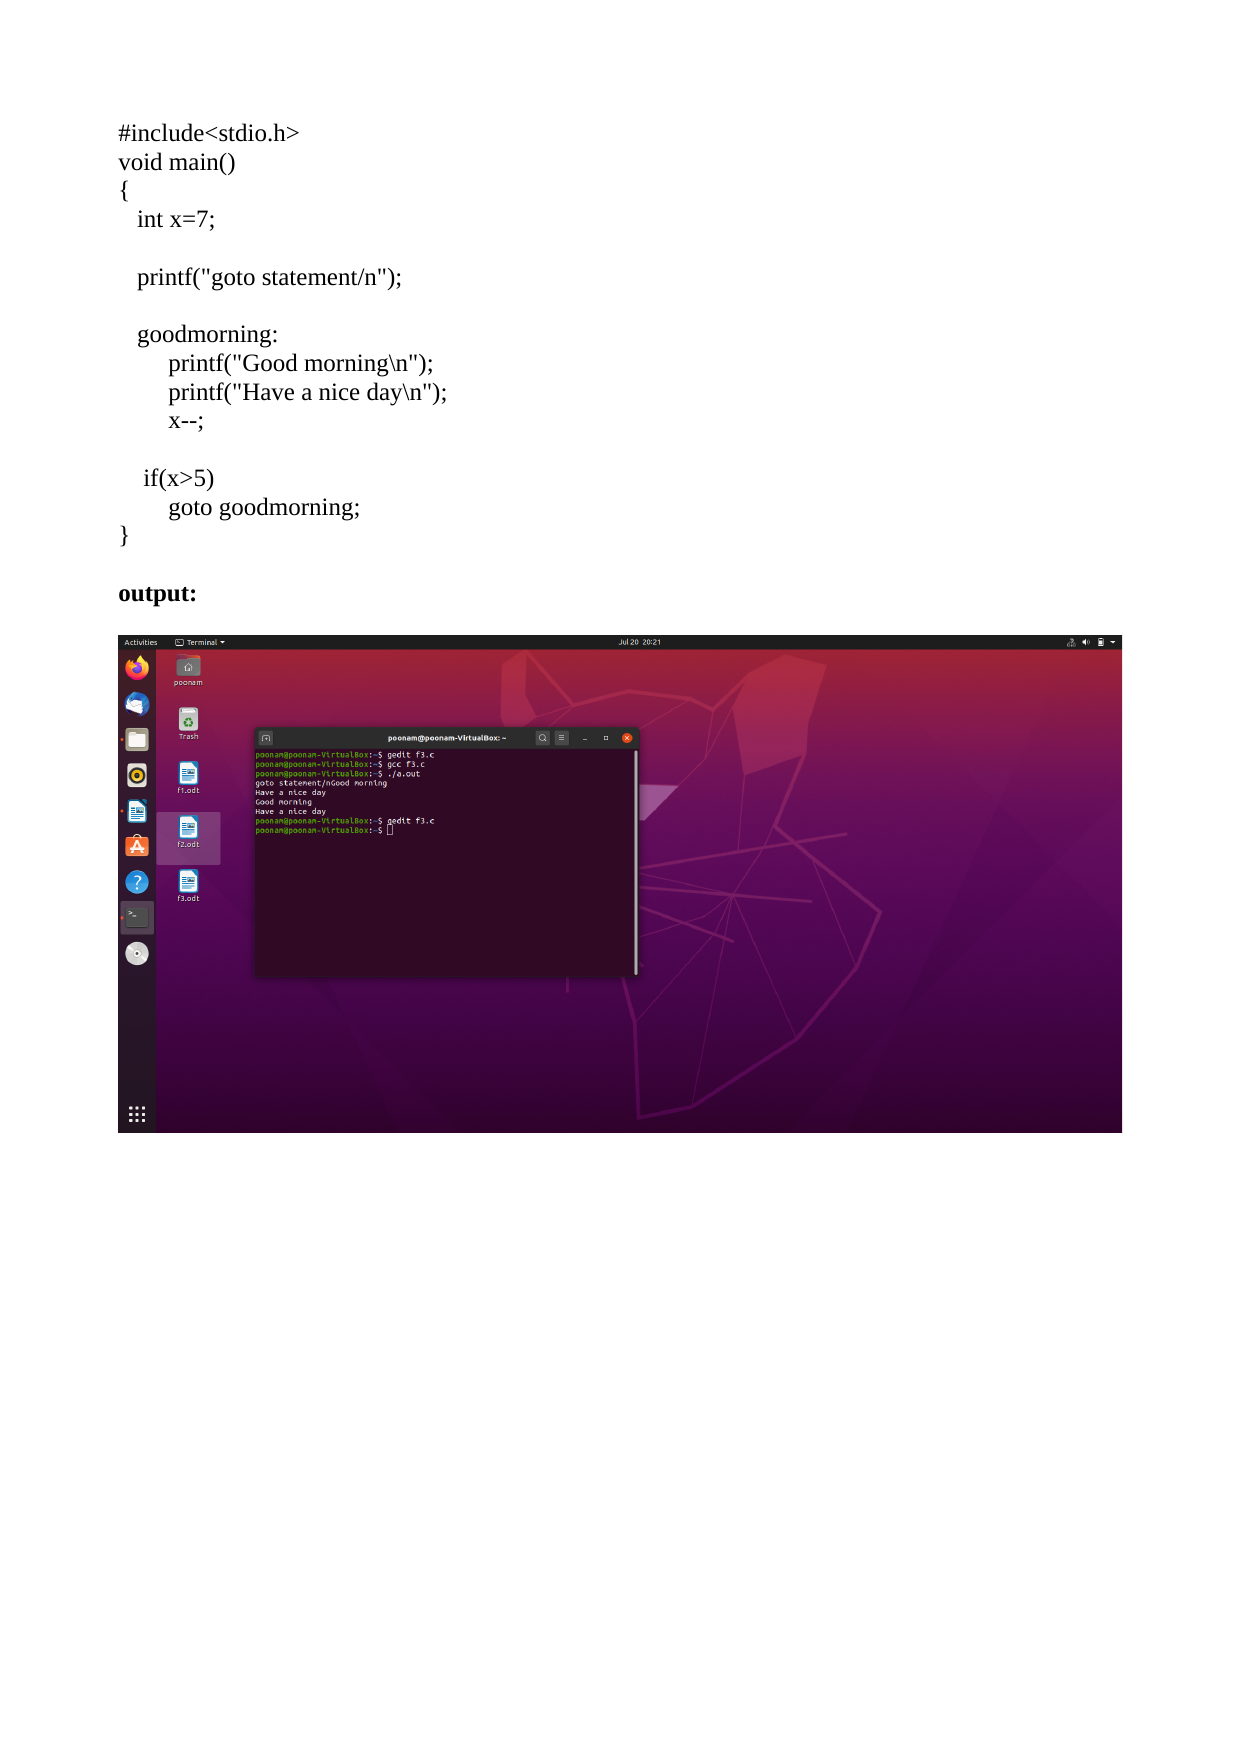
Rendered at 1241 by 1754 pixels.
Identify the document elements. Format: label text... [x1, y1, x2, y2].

text } [118, 521, 1122, 549]
text printf("goto statement/n"); [118, 262, 1122, 291]
text #include<stdio.h> [118, 118, 1122, 147]
text goodmorning: [118, 319, 1122, 348]
text goto goodmorning; [118, 492, 1122, 521]
text void main() [118, 147, 1122, 176]
text { [118, 176, 1122, 204]
picture [118, 635, 1123, 1133]
text if(x>5) [118, 463, 1122, 492]
text int x=7; [118, 204, 1122, 233]
text x--; [118, 406, 1122, 434]
text output: [118, 578, 1122, 607]
text printf("Have a nice day\n"); [118, 377, 1122, 406]
text printf("Good morning\n"); [118, 348, 1122, 377]
